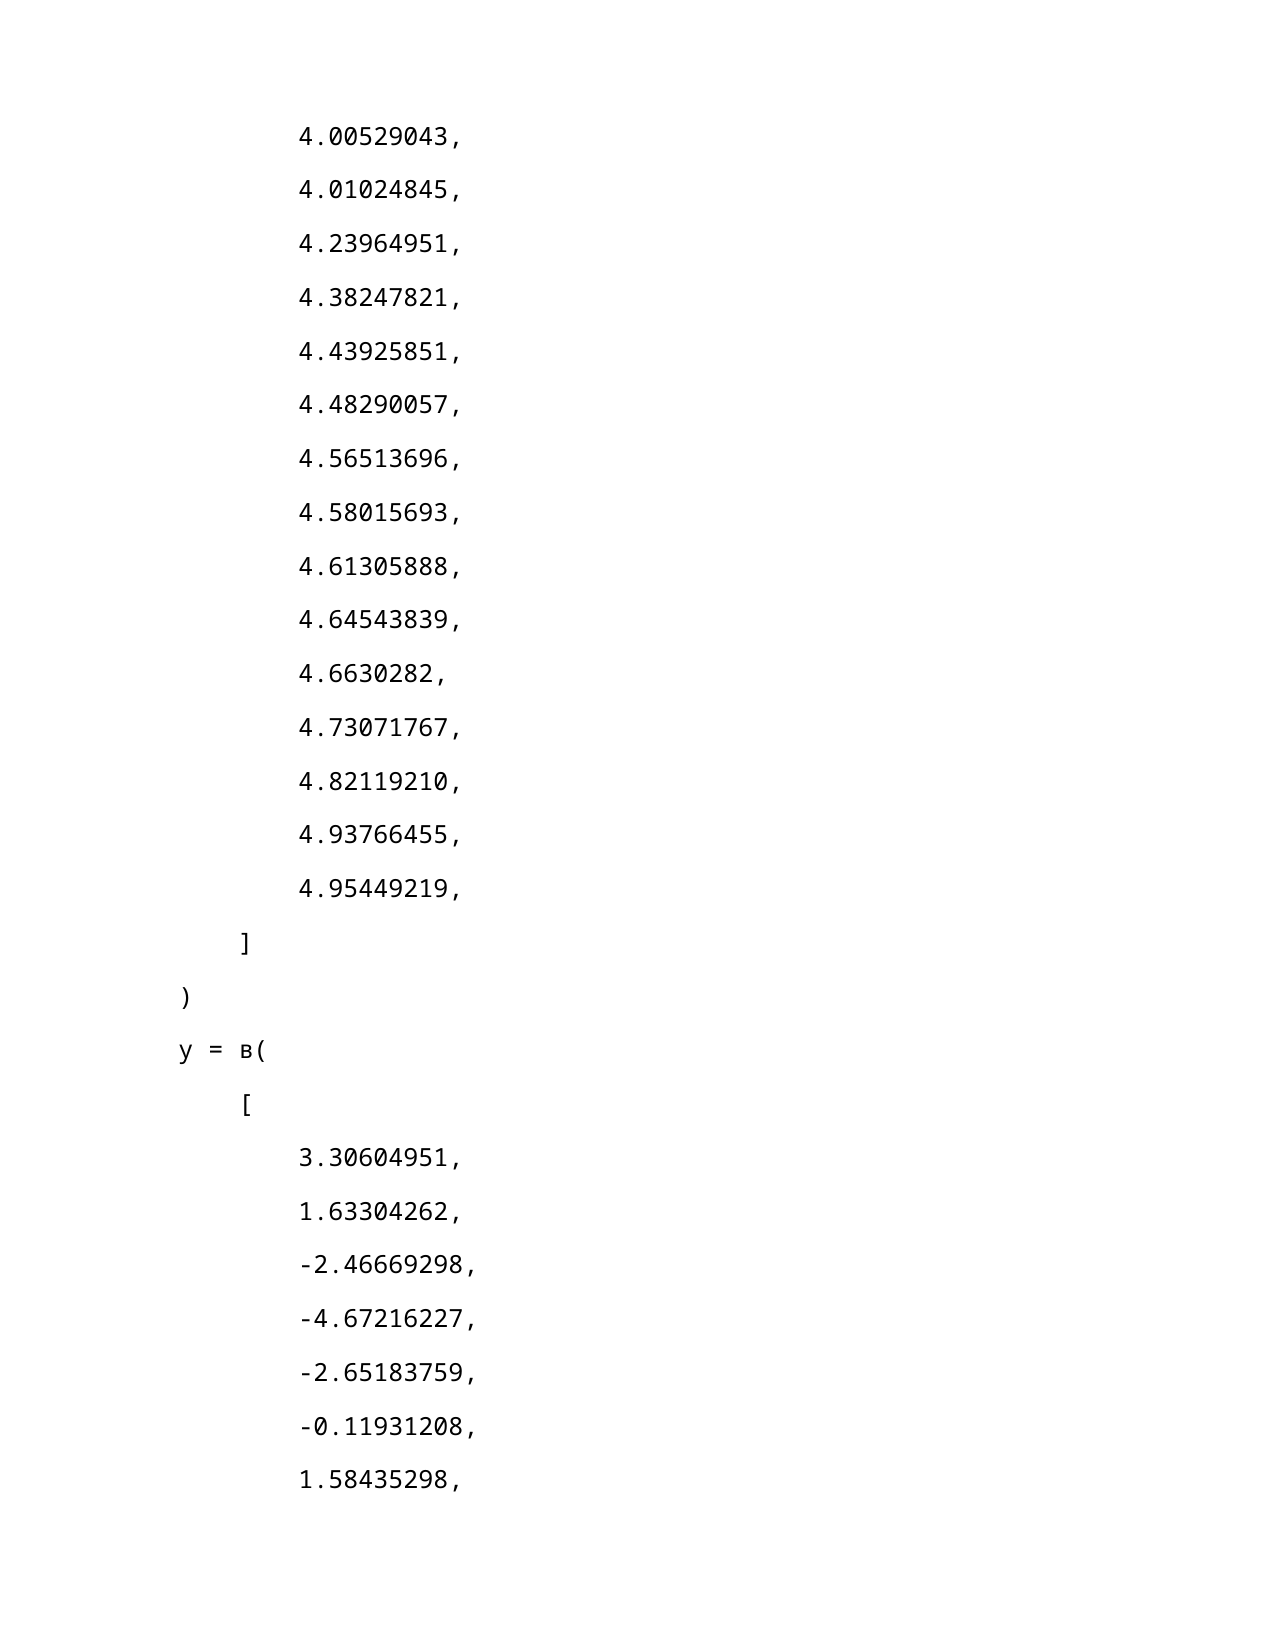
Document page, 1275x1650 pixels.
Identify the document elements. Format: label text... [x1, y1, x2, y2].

text 4.95449219, [118, 871, 1157, 905]
text 4.82119210, [118, 763, 1157, 797]
text 1.58435298, [118, 1462, 1157, 1496]
text 1.63304262, [118, 1193, 1157, 1227]
text 4.93766455, [118, 817, 1157, 851]
text 3.30604951, [118, 1139, 1157, 1173]
text ) [118, 978, 1157, 1012]
text y = в( [118, 1032, 1157, 1066]
text 4.56513696, [118, 441, 1157, 475]
text -2.46669298, [118, 1247, 1157, 1281]
text 4.73071767, [118, 709, 1157, 743]
text 4.01024845, [118, 172, 1157, 206]
text -2.65183759, [118, 1354, 1157, 1388]
text 4.23964951, [118, 226, 1157, 260]
text 4.64543839, [118, 602, 1157, 636]
text 4.58015693, [118, 494, 1157, 528]
text 4.00529043, [118, 118, 1157, 152]
text [ [118, 1086, 1157, 1120]
text 4.48290057, [118, 387, 1157, 421]
text 4.38247821, [118, 279, 1157, 313]
text ] [118, 924, 1157, 958]
text 4.6630282, [118, 656, 1157, 690]
text -0.11931208, [118, 1408, 1157, 1442]
text 4.61305888, [118, 548, 1157, 582]
text 4.43925851, [118, 333, 1157, 367]
text -4.67216227, [118, 1301, 1157, 1335]
